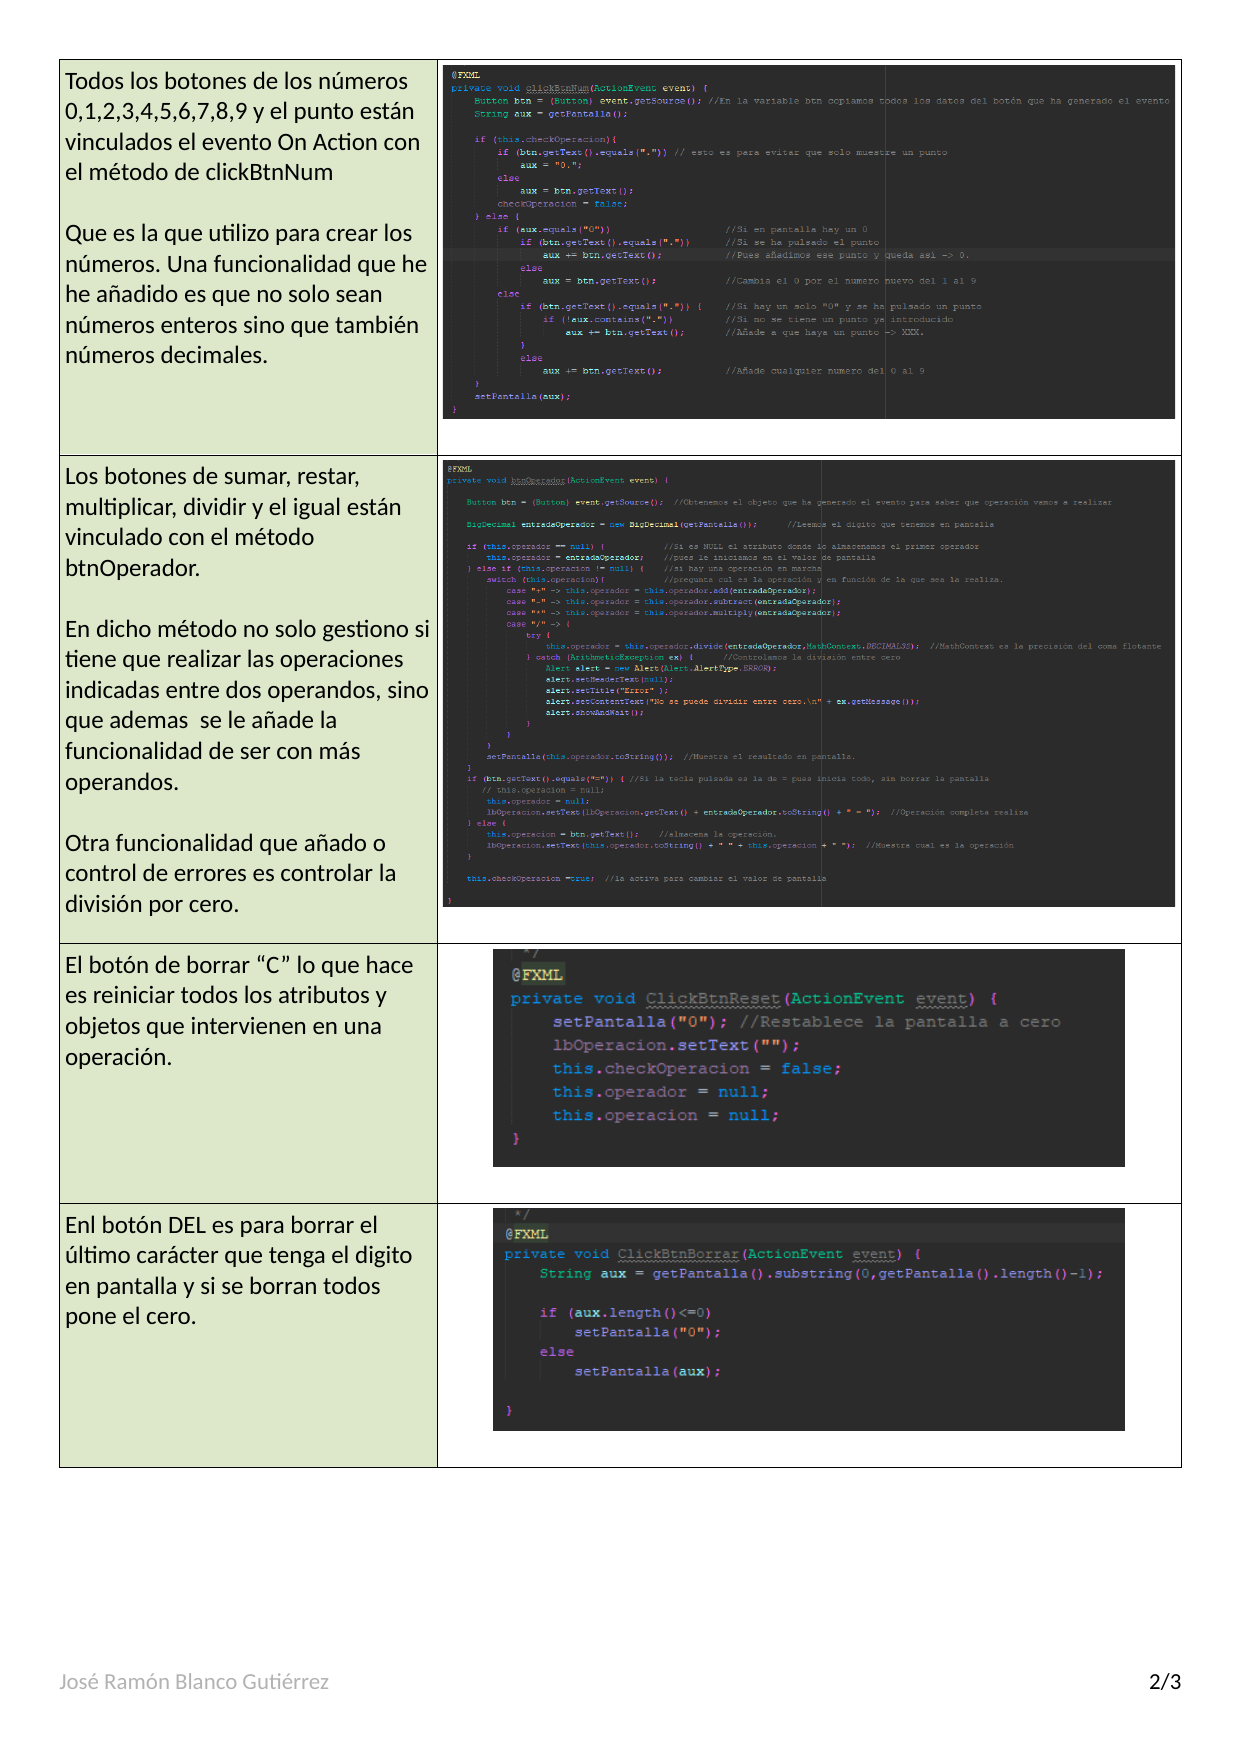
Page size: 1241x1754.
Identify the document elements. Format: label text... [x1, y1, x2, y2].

table_cell El botón de borrar “C” lo que hace es reiniciar todos los atributos y objetos que intervienen en una operación. [60, 944, 437, 1203]
table_cell Enl botón DEL es para borrar el último carácter que tenga el digito en pantalla y si se borran todos pone el cero. [60, 1204, 437, 1467]
picture [442, 65, 1176, 419]
picture [493, 949, 1125, 1167]
table_cell [438, 60, 1181, 454]
table_cell Los botones de sumar, restar, multiplicar, dividir y el igual están vinculado con el método btnOperador. En dicho método no solo gestiono si tiene que realizar las operaciones indicadas entre dos operandos, sino que ademas se le añade la funcionalidad de ser con más operandos. Otra funcionalidad que añado o control de errores es controlar la división por cero. [60, 456, 437, 943]
picture [442, 460, 1176, 907]
table_cell Todos los botones de los números 0,1,2,3,4,5,6,7,8,9 y el punto están vinculados el evento On Action con el método de clickBtnNum Que es la que utilizo para crear los números. Una funcionalidad que he he añadido es que no solo sean números enteros sino que también números decimales. [60, 60, 437, 454]
picture [493, 1208, 1125, 1431]
table_cell [438, 456, 1181, 943]
table_cell [438, 944, 1181, 1203]
table_cell [438, 1204, 1181, 1467]
